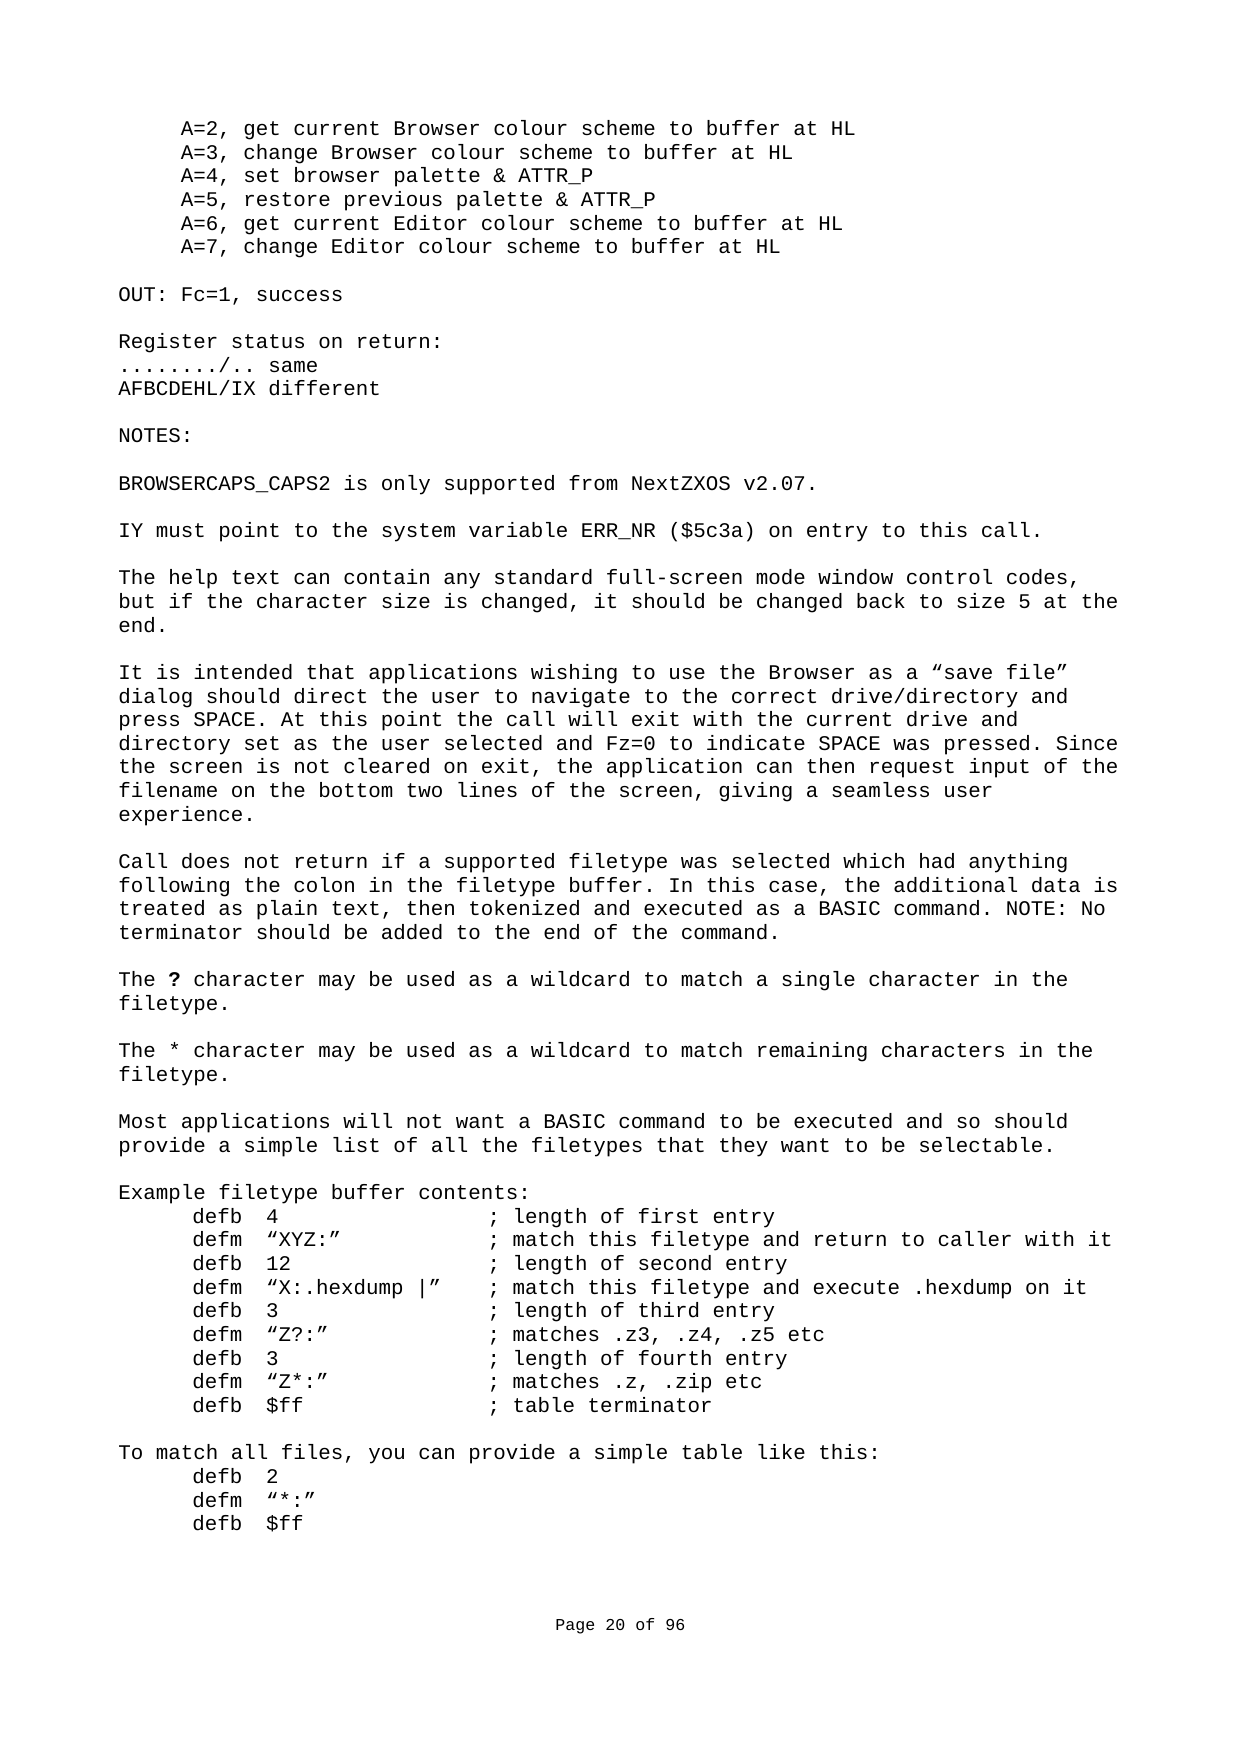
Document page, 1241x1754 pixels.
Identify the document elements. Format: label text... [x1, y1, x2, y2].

text A=2, get current Browser colour scheme to buffer at HL [118, 118, 1122, 142]
text To match all files, you can provide a simple table like this: [118, 1442, 1122, 1466]
text A=4, set browser palette & ATTR_P [118, 165, 1122, 189]
text defm “Z?:” ; matches .z3, .z4, .z5 etc [118, 1324, 1122, 1348]
text A=7, change Editor colour scheme to buffer at HL [118, 236, 1122, 260]
text The help text can contain any standard full-screen mode window control codes, but if the character size is changed, it should be changed back to size 5 at the end. [118, 567, 1122, 638]
text defb $ff ; table terminator [118, 1395, 1122, 1419]
text defm “X:.hexdump |” ; match this filetype and execute .hexdump on it [118, 1277, 1122, 1300]
text defm “*:” [118, 1489, 1122, 1513]
text defb 12 ; length of second entry [118, 1253, 1122, 1277]
text The ? character may be used as a wildcard to match a single character in the filetype. [118, 969, 1122, 1017]
text AFBCDEHL/IX different [118, 378, 1122, 402]
text BROWSERCAPS_CAPS2 is only supported from NextZXOS v2.07. [118, 473, 1122, 496]
text IY must point to the system variable ERR_NR ($5c3a) on entry to this call. [118, 520, 1122, 544]
text defb 3 ; length of third entry [118, 1300, 1122, 1324]
text defb 2 [118, 1466, 1122, 1489]
text The * character may be used as a wildcard to match remaining characters in the filetype. [118, 1040, 1122, 1088]
text Call does not return if a supported filetype was selected which had anything following the colon in the filetype buffer. In this case, the additional data is treated as plain text, then tokenized and executed as a BASIC command. NOTE: No terminator should be added to the end of the command. [118, 851, 1122, 946]
text A=3, change Browser colour scheme to buffer at HL [118, 142, 1122, 165]
text A=6, get current Editor colour scheme to buffer at HL [118, 213, 1122, 236]
text OUT: Fc=1, success [118, 284, 1122, 307]
text defm “Z*:” ; matches .z, .zip etc [118, 1371, 1122, 1395]
text defb 4 ; length of first entry [118, 1206, 1122, 1229]
text It is intended that applications wishing to use the Browser as a “save file” dialog should direct the user to navigate to the correct drive/directory and press SPACE. At this point the call will exit with the current drive and directory set as the user selected and Fz=0 to indicate SPACE was pressed. Since the screen is not cleared on exit, the application can then request input of the filename on the bottom two lines of the screen, giving a seamless user experience. [118, 662, 1122, 827]
text Register status on return: [118, 331, 1122, 354]
text defb 3 ; length of fourth entry [118, 1348, 1122, 1371]
text Example filetype buffer contents: [118, 1182, 1122, 1206]
text ......../.. same [118, 354, 1122, 378]
text NOTES: [118, 426, 1122, 449]
text defm “XYZ:” ; match this filetype and return to caller with it [118, 1229, 1122, 1253]
text Most applications will not want a BASIC command to be executed and so should provide a simple list of all the filetypes that they want to be selectable. [118, 1111, 1122, 1158]
text A=5, restore previous palette & ATTR_P [118, 189, 1122, 213]
text defb $ff [118, 1513, 1122, 1537]
